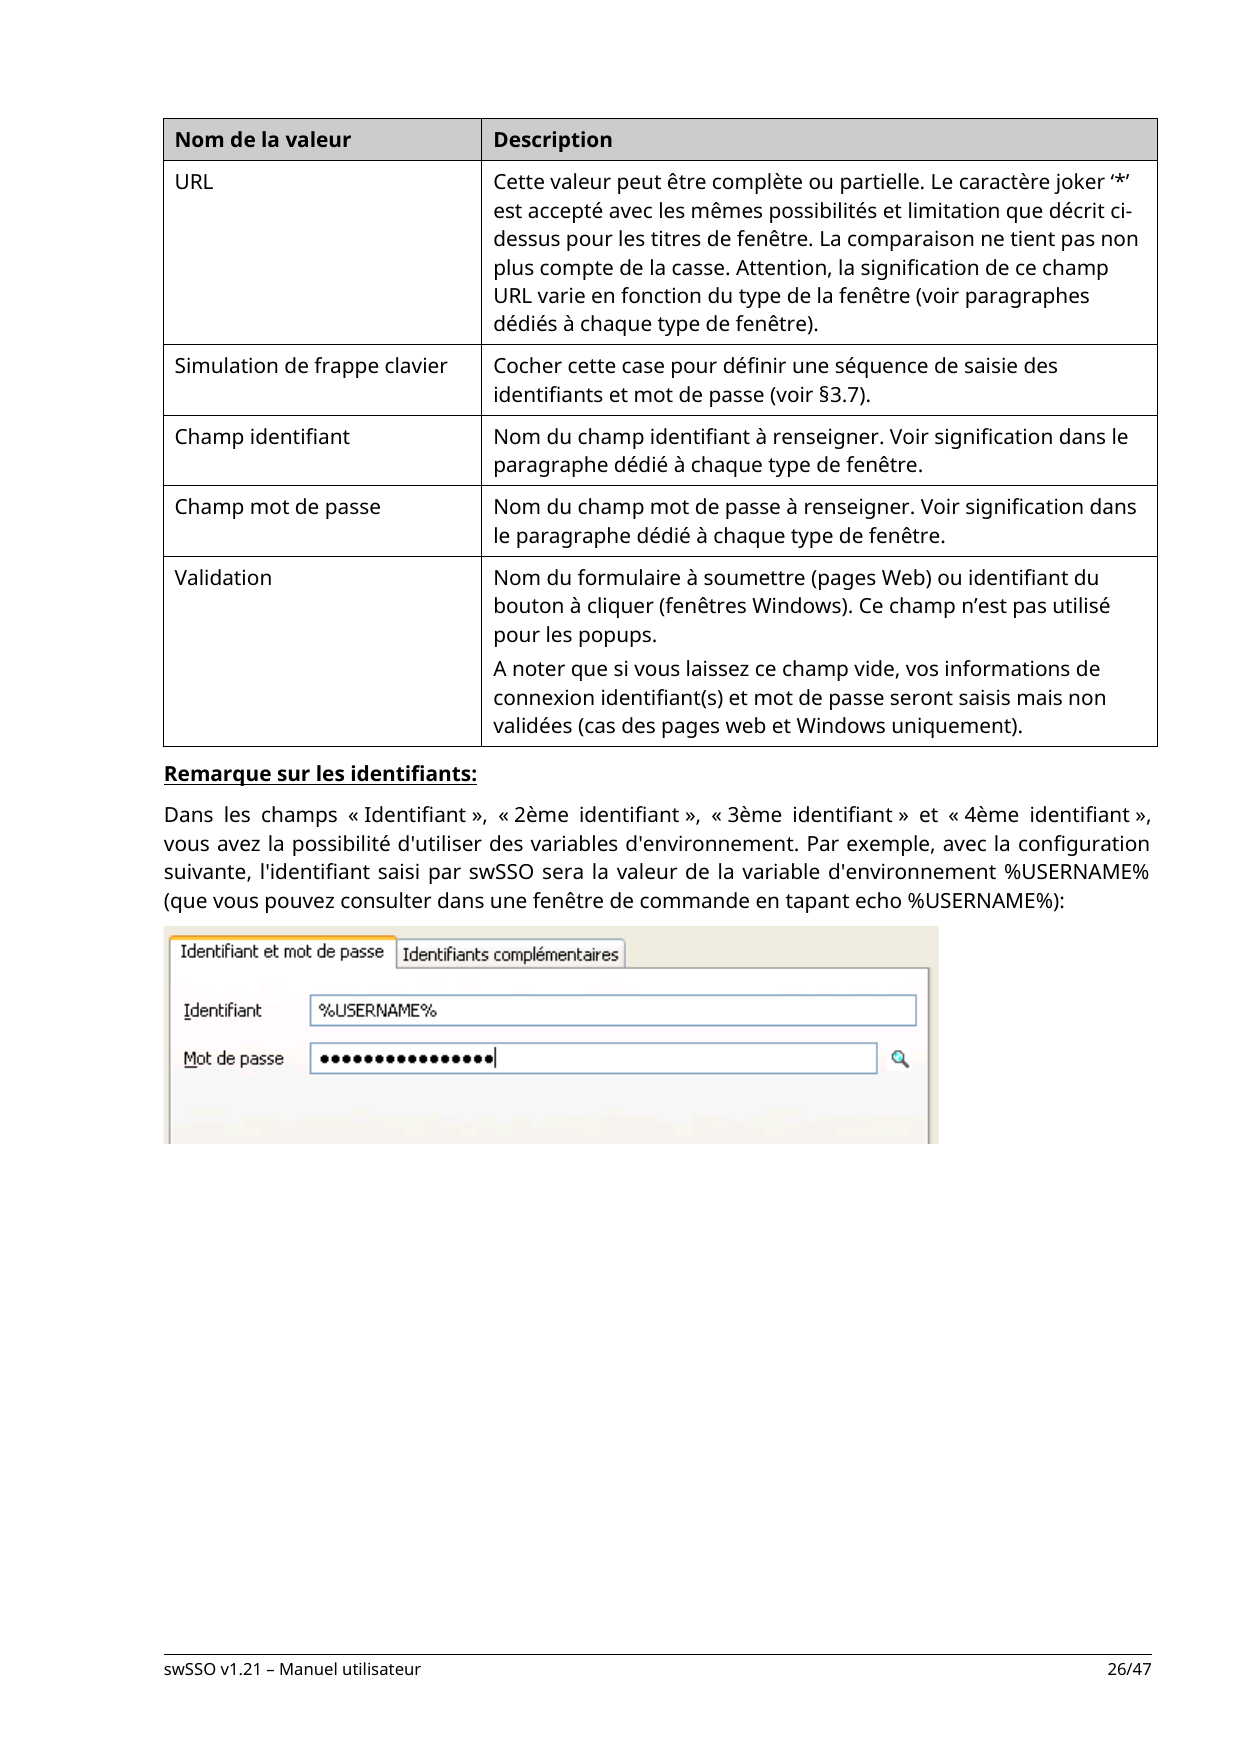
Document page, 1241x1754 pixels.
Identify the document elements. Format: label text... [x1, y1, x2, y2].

text Dans les champs « Identifiant », « 2ème identifiant », « 3ème identifiant » et « 4ème identifiant », vous avez la possibilité d'utiliser des variables d'environnement. Par exemple, avec la configuration suivante, l'identifiant saisi par swSSO sera la valeur de la variable d'environnement %USERNAME% (que vous pouvez consulter dans une fenêtre de commande en tapant echo %USERNAME%): [164, 800, 1152, 914]
table_header Nom de la valeur [164, 119, 481, 160]
table_cell Cocher cette case pour définir une séquence de saisie des identifiants et mot de passe (voir §3.7). [482, 345, 1157, 415]
table_cell Cette valeur peut être complète ou partielle. Le caractère joker ‘*’ est accepté avec les mêmes possibilités et limitation que décrit ci-dessus pour les titres de fenêtre. La comparaison ne tient pas non plus compte de la casse. Attention, la signification de ce champ URL varie en fonction du type de la fenêtre (voir paragraphes dédiés à chaque type de fenêtre). [482, 161, 1157, 344]
table_header Description [482, 119, 1157, 160]
table_cell Simulation de frappe clavier [164, 345, 481, 415]
table_cell Champ identifiant [164, 416, 481, 485]
table_cell Nom du champ mot de passe à renseigner. Voir signification dans le paragraphe dédié à chaque type de fenêtre. [482, 486, 1157, 556]
table_cell Nom du champ identifiant à renseigner. Voir signification dans le paragraphe dédié à chaque type de fenêtre. [482, 416, 1157, 485]
table_cell URL [164, 161, 481, 344]
table_cell Champ mot de passe [164, 486, 481, 556]
table_cell Nom du formulaire à soumettre (pages Web) ou identifiant du bouton à cliquer (fenêtres Windows). Ce champ n’est pas utilisé pour les popups. A noter que si vous laissez ce champ vide, vos informations de connexion identifiant(s) et mot de passe seront saisis mais non validées (cas des pages web et Windows uniquement). [482, 557, 1157, 746]
text Remarque sur les identifiants: [164, 759, 1152, 788]
table_cell Validation [164, 557, 481, 746]
